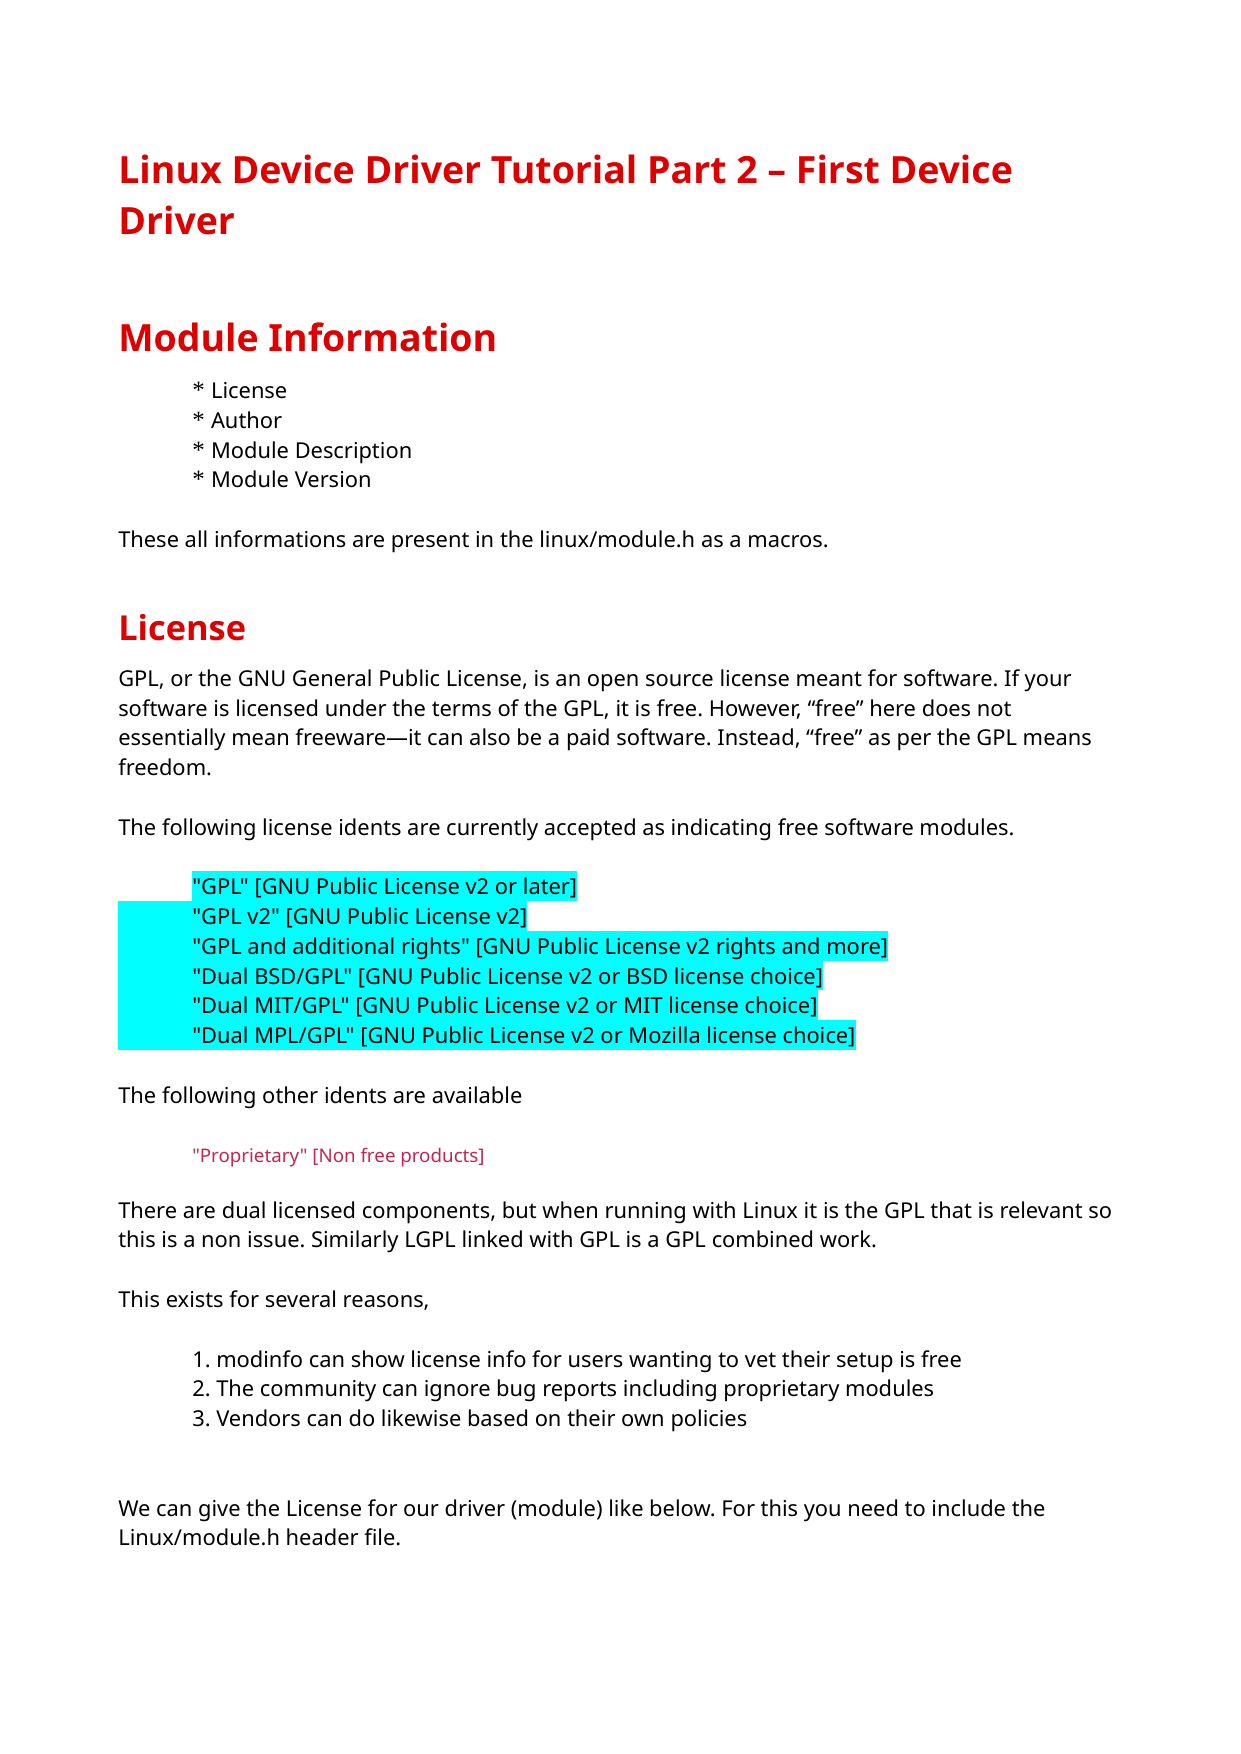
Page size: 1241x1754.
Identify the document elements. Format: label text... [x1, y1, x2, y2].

text There are dual licensed components, but when running with Linux it is the GPL that is relevant so this is a non issue. Similarly LGPL linked with GPL is a GPL combined work. [118, 1195, 1122, 1254]
text * Module Version [118, 464, 1122, 494]
text * Module Description [118, 434, 1122, 464]
text 1. modinfo can show license info for users wanting to vet their setup is free [118, 1344, 1122, 1373]
subtitle Module Information [118, 311, 1122, 362]
subtitle Linux Device Driver Tutorial Part 2 – First Device Driver [118, 143, 1122, 245]
text "Dual MPL/GPL" [GNU Public License v2 or Mozilla license choice] [118, 1020, 1122, 1050]
text We can give the License for our driver (module) like below. For this you need to include the Linux/module.h header file. [118, 1493, 1122, 1552]
text "Dual MIT/GPL" [GNU Public License v2 or MIT license choice] [118, 990, 1122, 1020]
text 3. Vendors can do likewise based on their own policies [118, 1403, 1122, 1433]
text * Author [118, 405, 1122, 434]
text The following license idents are currently accepted as indicating free software modules. [118, 812, 1122, 841]
text GPL, or the GNU General Public License, is an open source license meant for software. If your software is licensed under the terms of the GPL, it is free. However, “free” here does not essentially mean freeware—it can also be a paid software. Instead, “free” as per the GPL means freedom. [118, 663, 1122, 782]
text "Proprietary" [Non free products] [118, 1139, 1122, 1169]
text "GPL and additional rights" [GNU Public License v2 rights and more] [118, 931, 1122, 961]
text The following other idents are available [118, 1080, 1122, 1109]
text These all informations are present in the linux/module.h as a macros. [118, 524, 1122, 554]
text "GPL" [GNU Public License v2 or later] [118, 871, 1122, 901]
text This exists for several reasons, [118, 1284, 1122, 1314]
subtitle License [118, 603, 1122, 650]
text * License [118, 375, 1122, 405]
text "Dual BSD/GPL" [GNU Public License v2 or BSD license choice] [118, 961, 1122, 990]
text "GPL v2" [GNU Public License v2] [118, 901, 1122, 931]
text 2. The community can ignore bug reports including proprietary modules [118, 1373, 1122, 1403]
